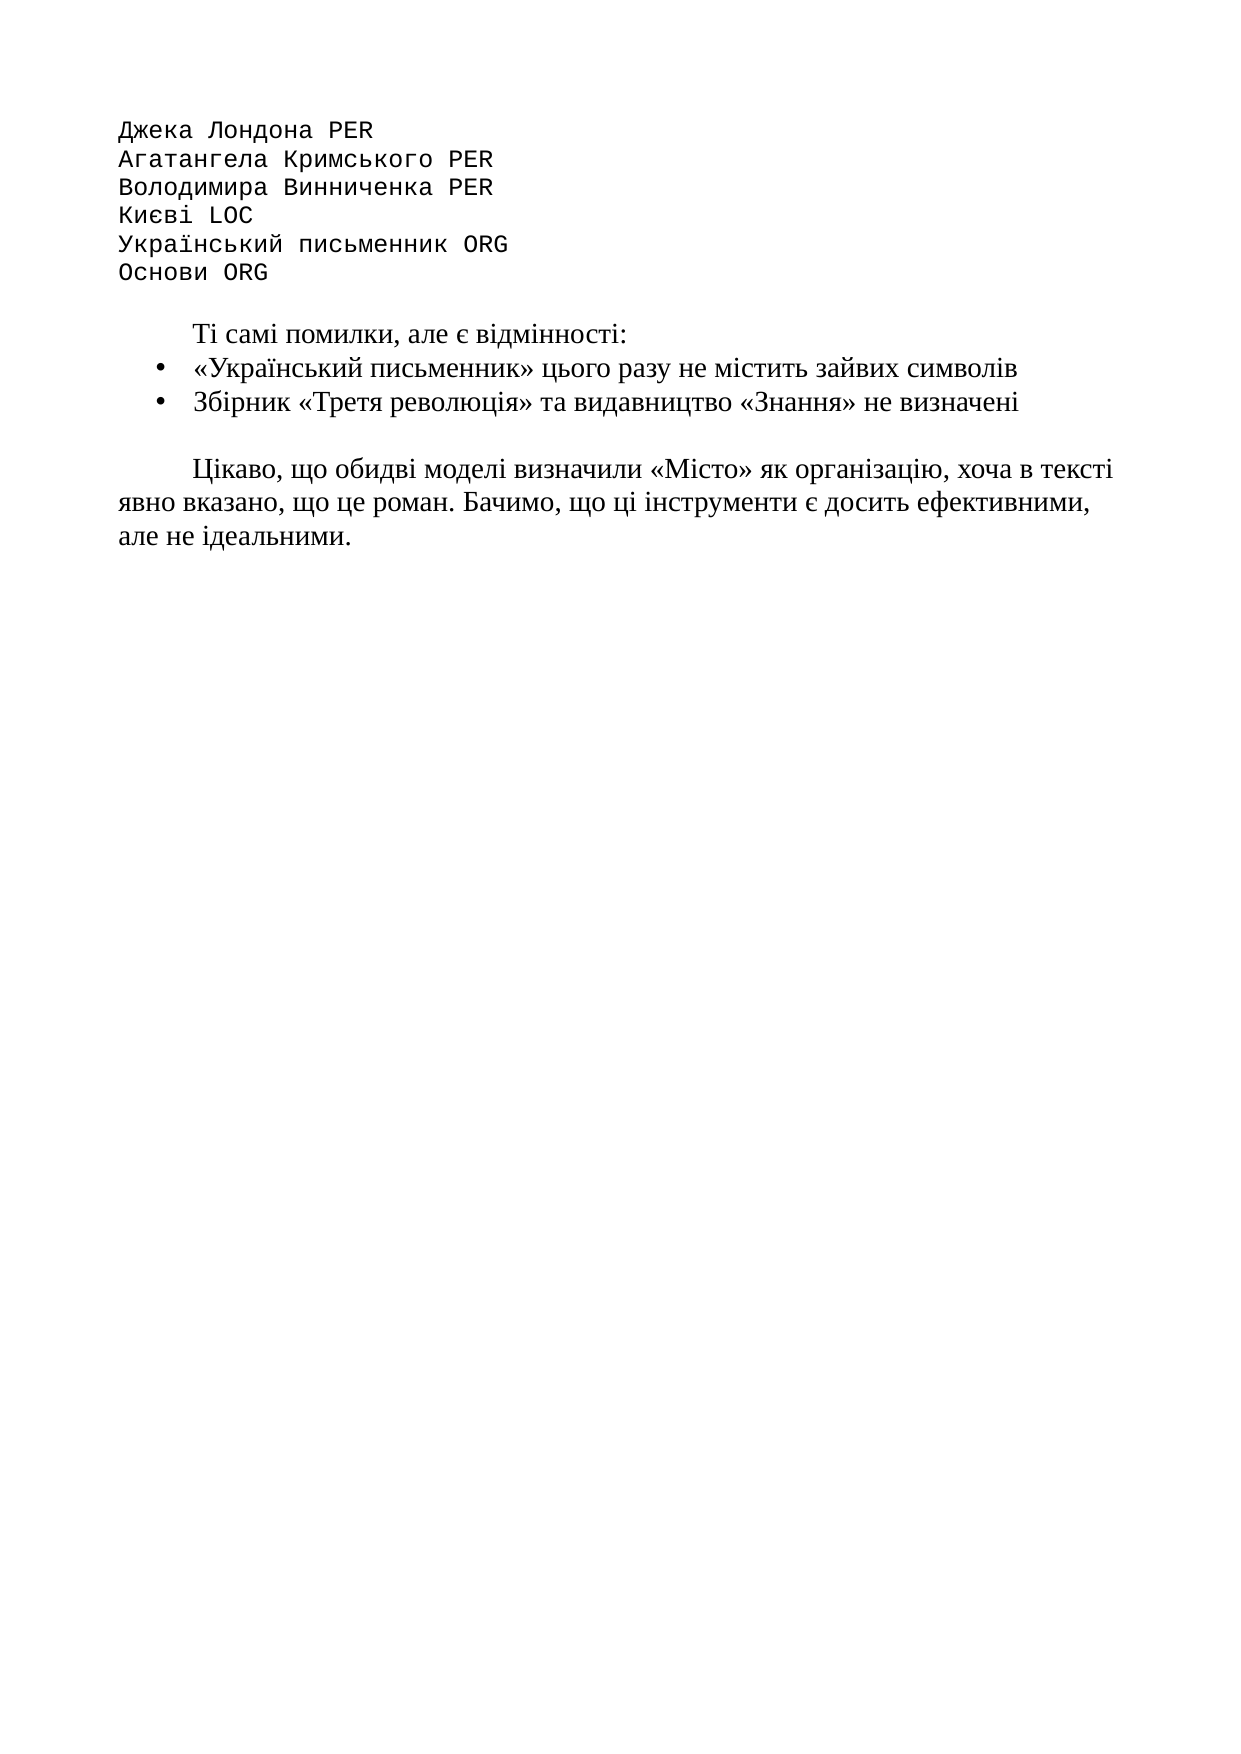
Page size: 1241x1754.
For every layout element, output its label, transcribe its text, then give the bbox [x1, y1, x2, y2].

text Джека Лондона PER [118, 118, 1122, 146]
list «Український письменник» цього разу не містить зайвих символів [156, 350, 1122, 384]
text Агатангела Кримського PER [118, 146, 1122, 175]
text Основи ORG [118, 260, 1122, 288]
text Києві LOC [118, 203, 1122, 231]
text Український письменник ORG [118, 231, 1122, 260]
text Цікаво, що обидві моделі визначили «Місто» як організацію, хоча в тексті явно вказано, що це роман. Бачимо, що ці інструменти є досить ефективними, але не ідеальними. [118, 451, 1122, 551]
list Збірник «Третя революція» та видавництво «Знання» не визначені [156, 384, 1122, 417]
text Ті самі помилки, але є відмінності: [118, 316, 1122, 350]
text Володимира Винниченка PER [118, 175, 1122, 203]
